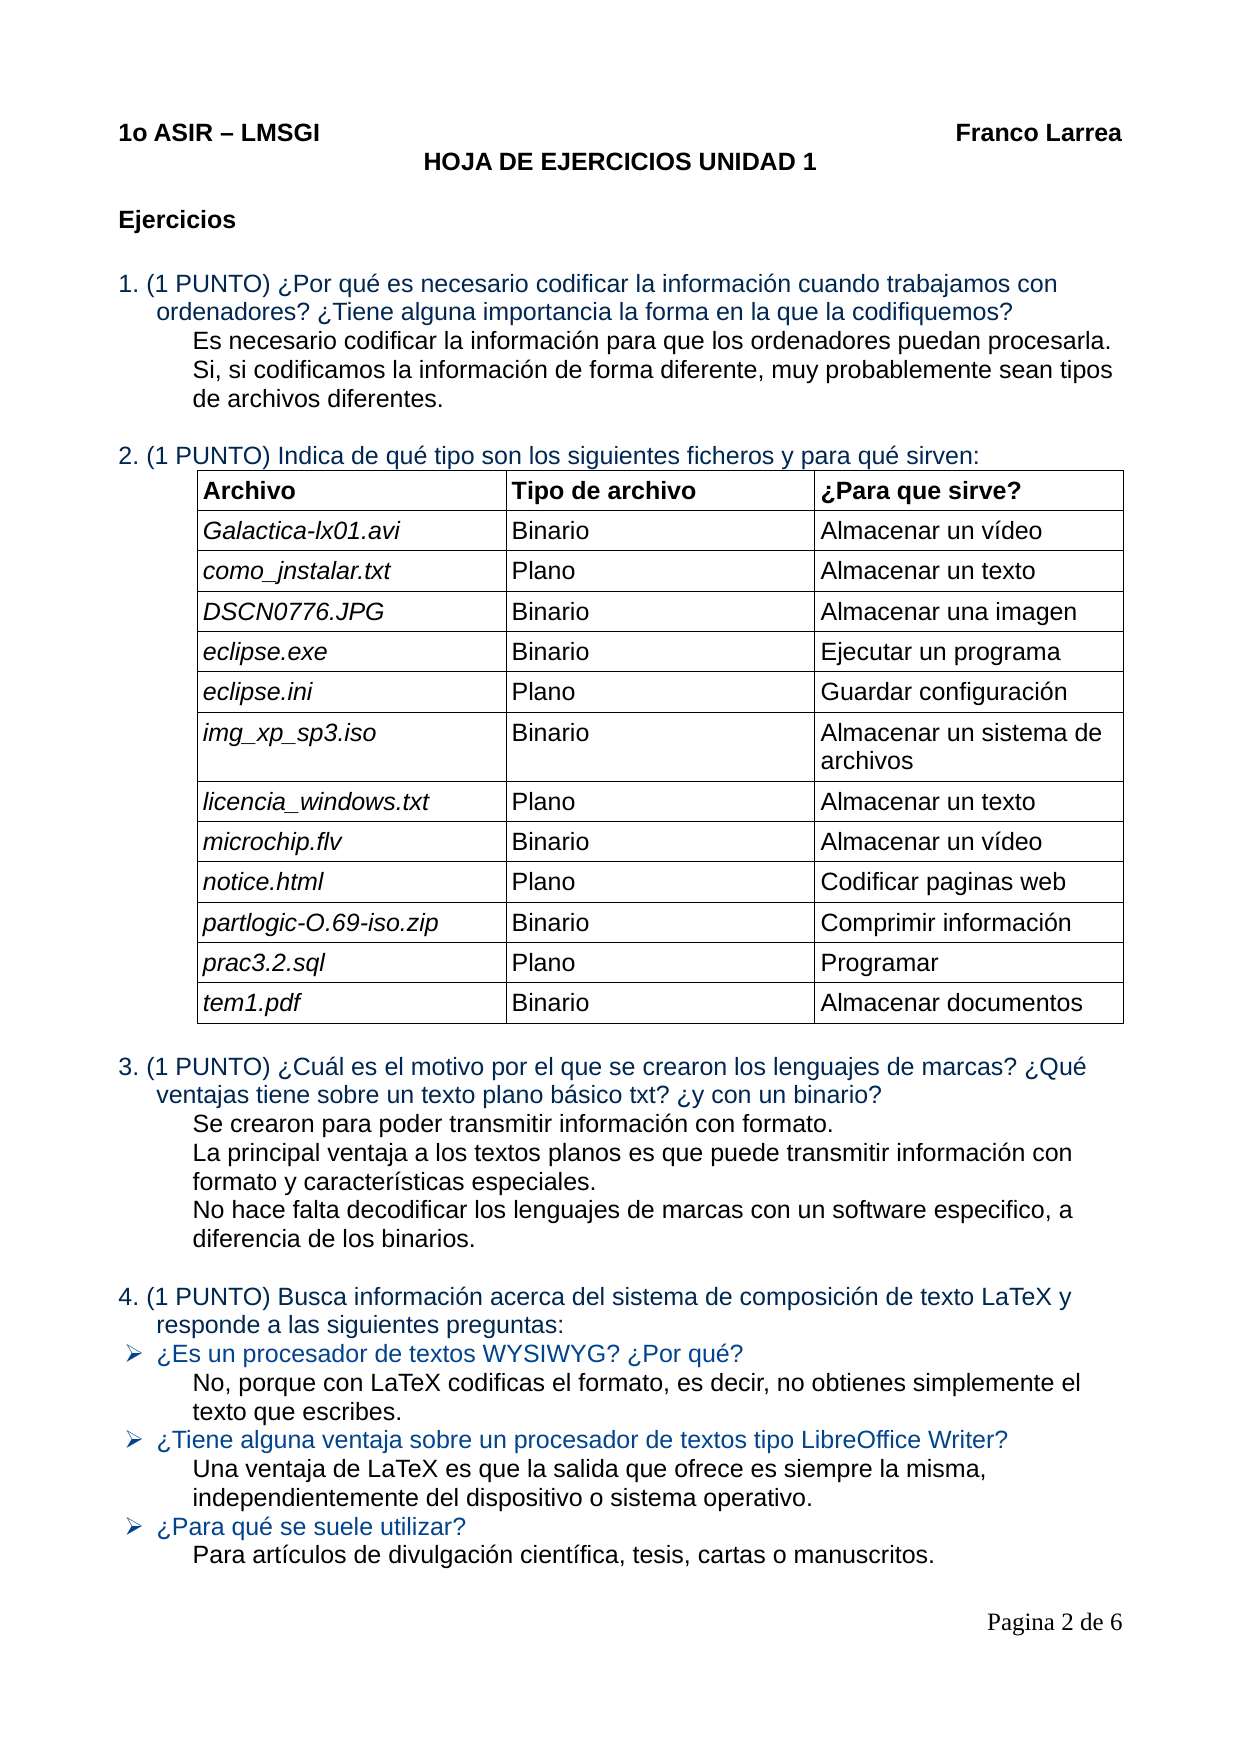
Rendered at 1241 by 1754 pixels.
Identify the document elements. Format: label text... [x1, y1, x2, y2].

table_cell Ejecutar un programa [815, 632, 1123, 671]
table_cell Almacenar un vídeo [815, 511, 1123, 550]
table_cell Almacenar un texto [815, 551, 1123, 591]
table_cell eclipse.exe [198, 632, 506, 671]
table_cell prac3.2.sql [198, 943, 506, 982]
table_cell Binario [507, 983, 814, 1023]
table_cell Almacenar un texto [815, 782, 1123, 821]
subtitle ¿Para qué se suele utilizar? [124, 1512, 1122, 1541]
table_cell eclipse.ini [198, 672, 506, 712]
table_header Archivo [198, 471, 506, 510]
table_cell Plano [507, 943, 814, 982]
subtitle (1 PUNTO) Busca información acerca del sistema de composición de texto LaTeX y responde a las siguientes preguntas: [118, 1281, 1122, 1339]
table_cell notice.html [198, 862, 506, 902]
subtitle ¿Tiene alguna ventaja sobre un procesador de textos tipo LibreOffice Writer? [124, 1425, 1122, 1454]
table_cell Plano [507, 862, 814, 902]
table_cell tem1.pdf [198, 983, 506, 1023]
text No, porque con LaTeX codificas el formato, es decir, no obtienes simplemente el texto que escribes. [192, 1368, 1122, 1425]
table_cell partlogic-O.69-iso.zip [198, 903, 506, 942]
table_cell Plano [507, 551, 814, 591]
table_cell img_xp_sp3.iso [198, 713, 506, 781]
table_cell Codificar paginas web [815, 862, 1123, 902]
subtitle (1 PUNTO) ¿Cuál es el motivo por el que se crearon los lenguajes de marcas? ¿Qué ventajas tiene sobre un texto plano básico txt? ¿y con un binario? [118, 1051, 1122, 1109]
text Es necesario codificar la información para que los ordenadores puedan procesarla. [192, 326, 1122, 355]
subtitle (1 PUNTO) Indica de qué tipo son los siguientes ficheros y para qué sirven: [118, 441, 1122, 470]
text Se crearon para poder transmitir información con formato. [192, 1109, 1122, 1138]
table_header ¿Para que sirve? [815, 471, 1123, 510]
text Una ventaja de LaTeX es que la salida que ofrece es siempre la misma, independientemente del dispositivo o sistema operativo. [192, 1454, 1122, 1512]
table_cell Almacenar un sistema de archivos [815, 713, 1123, 781]
table_cell Binario [507, 632, 814, 671]
table_cell Almacenar una imagen [815, 592, 1123, 631]
table_cell Binario [507, 592, 814, 631]
table_cell microchip.flv [198, 822, 506, 861]
table_cell Plano [507, 672, 814, 712]
text Si, si codificamos la información de forma diferente, muy probablemente sean tipos de archivos diferentes. [192, 355, 1122, 412]
text La principal ventaja a los textos planos es que puede transmitir información con formato y características especiales. [192, 1138, 1122, 1195]
table_cell Binario [507, 822, 814, 861]
table_cell Guardar configuración [815, 672, 1123, 712]
table_cell Binario [507, 903, 814, 942]
table_cell licencia_windows.txt [198, 782, 506, 821]
subtitle (1 PUNTO) ¿Por qué es necesario codificar la información cuando trabajamos con ordenadores? ¿Tiene alguna importancia la forma en la que la codifiquemos? [118, 268, 1122, 326]
text Para artículos de divulgación científica, tesis, cartas o manuscritos. [192, 1541, 1122, 1569]
subtitle ¿Es un procesador de textos WYSIWYG? ¿Por qué? [124, 1339, 1122, 1368]
table_cell Almacenar un vídeo [815, 822, 1123, 861]
table_cell Galactica-lx01.avi [198, 511, 506, 550]
table_cell Plano [507, 782, 814, 821]
table_cell como_jnstalar.txt [198, 551, 506, 591]
table_cell Almacenar documentos [815, 983, 1123, 1023]
table_cell DSCN0776.JPG [198, 592, 506, 631]
table_cell Comprimir información [815, 903, 1123, 942]
text No hace falta decodificar los lenguajes de marcas con un software especifico, a diferencia de los binarios. [192, 1195, 1122, 1253]
table_header Tipo de archivo [507, 471, 814, 510]
table_cell Binario [507, 713, 814, 781]
table_cell Programar [815, 943, 1123, 982]
table_cell Binario [507, 511, 814, 550]
text Ejercicios [118, 205, 1122, 234]
